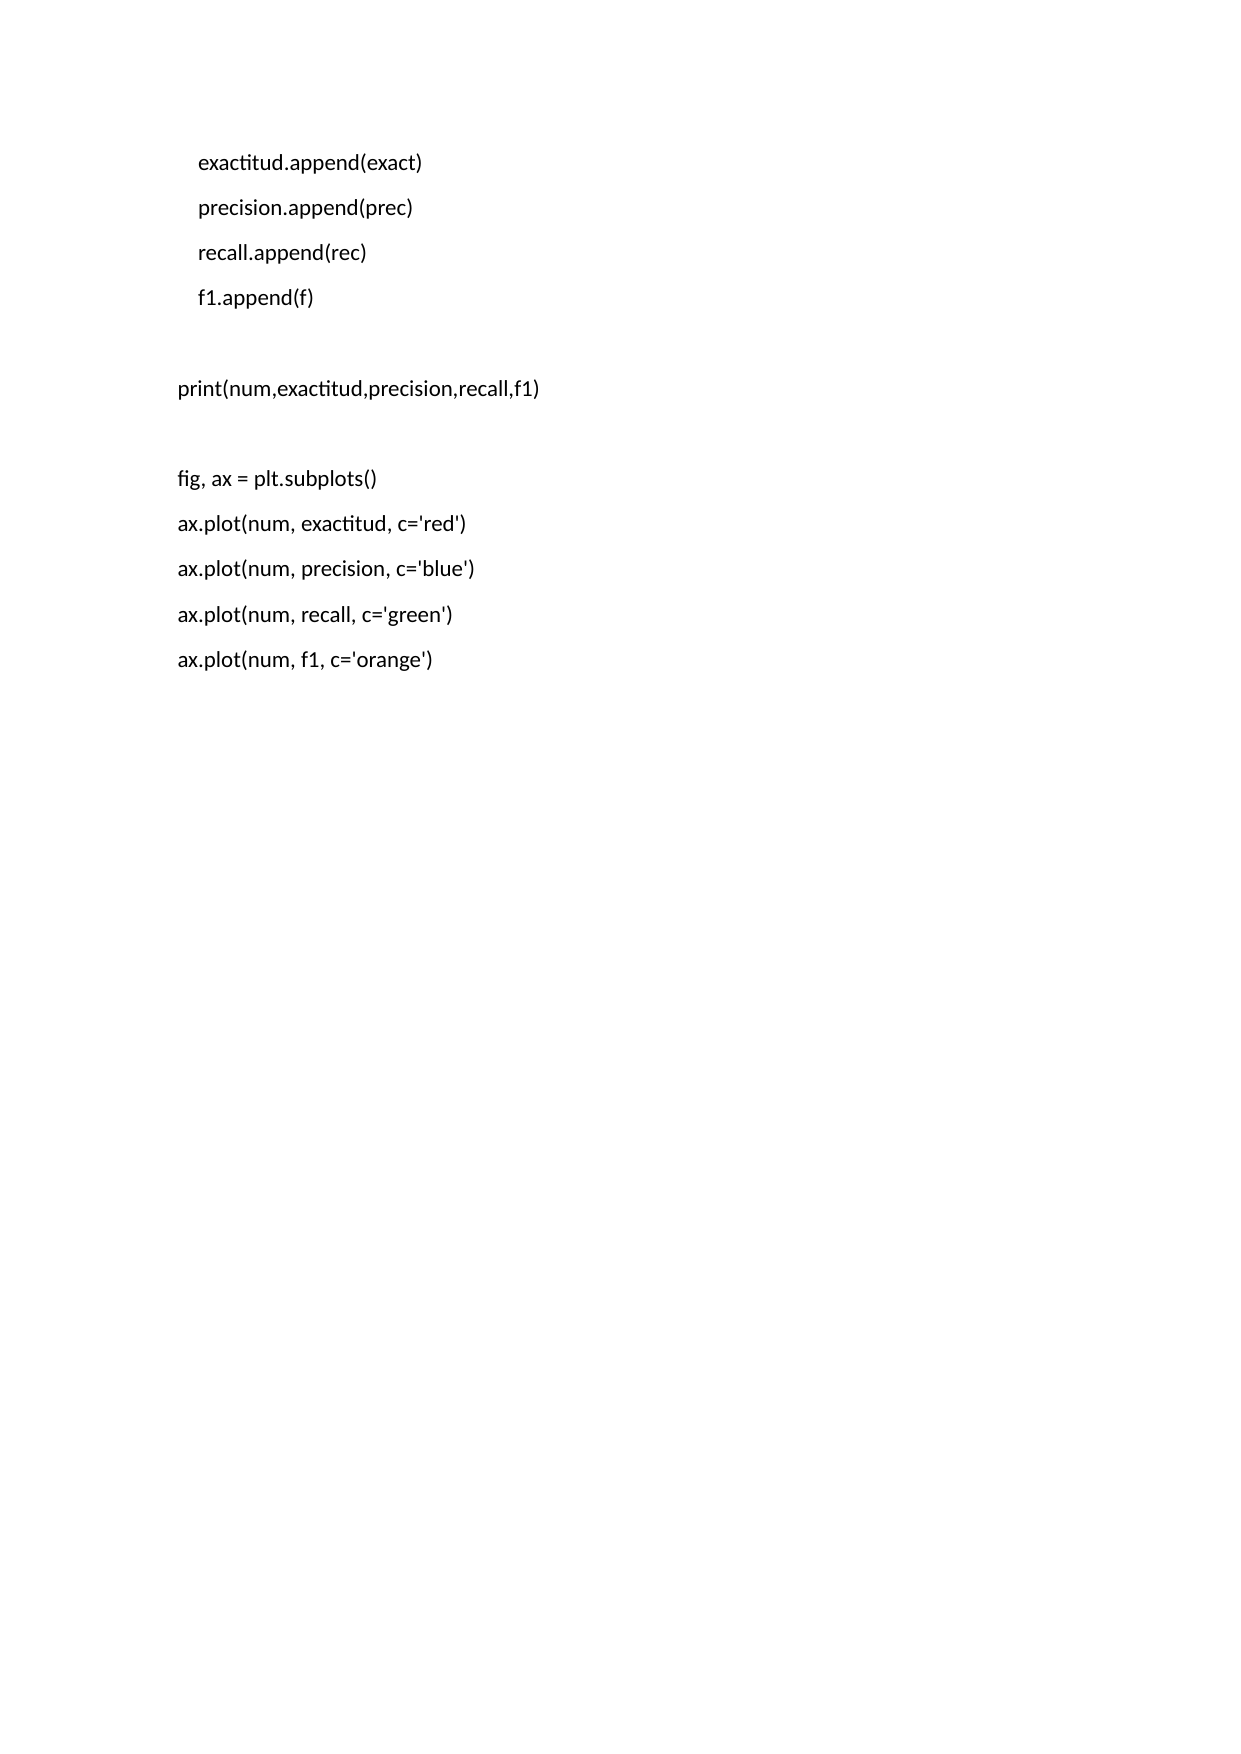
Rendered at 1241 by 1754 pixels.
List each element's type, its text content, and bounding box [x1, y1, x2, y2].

text precision.append(prec) [177, 193, 1063, 221]
text fig, ax = plt.subplots() [177, 464, 1063, 492]
text exactitud.append(exact) [177, 148, 1063, 176]
text print(num,exactitud,precision,recall,f1) [177, 374, 1063, 402]
text ax.plot(num, f1, c='orange') [177, 645, 1063, 673]
text ax.plot(num, exactitud, c='red') [177, 509, 1063, 537]
text ax.plot(num, recall, c='green') [177, 600, 1063, 628]
text f1.append(f) [177, 283, 1063, 311]
text ax.plot(num, precision, c='blue') [177, 554, 1063, 582]
text recall.append(rec) [177, 238, 1063, 266]
